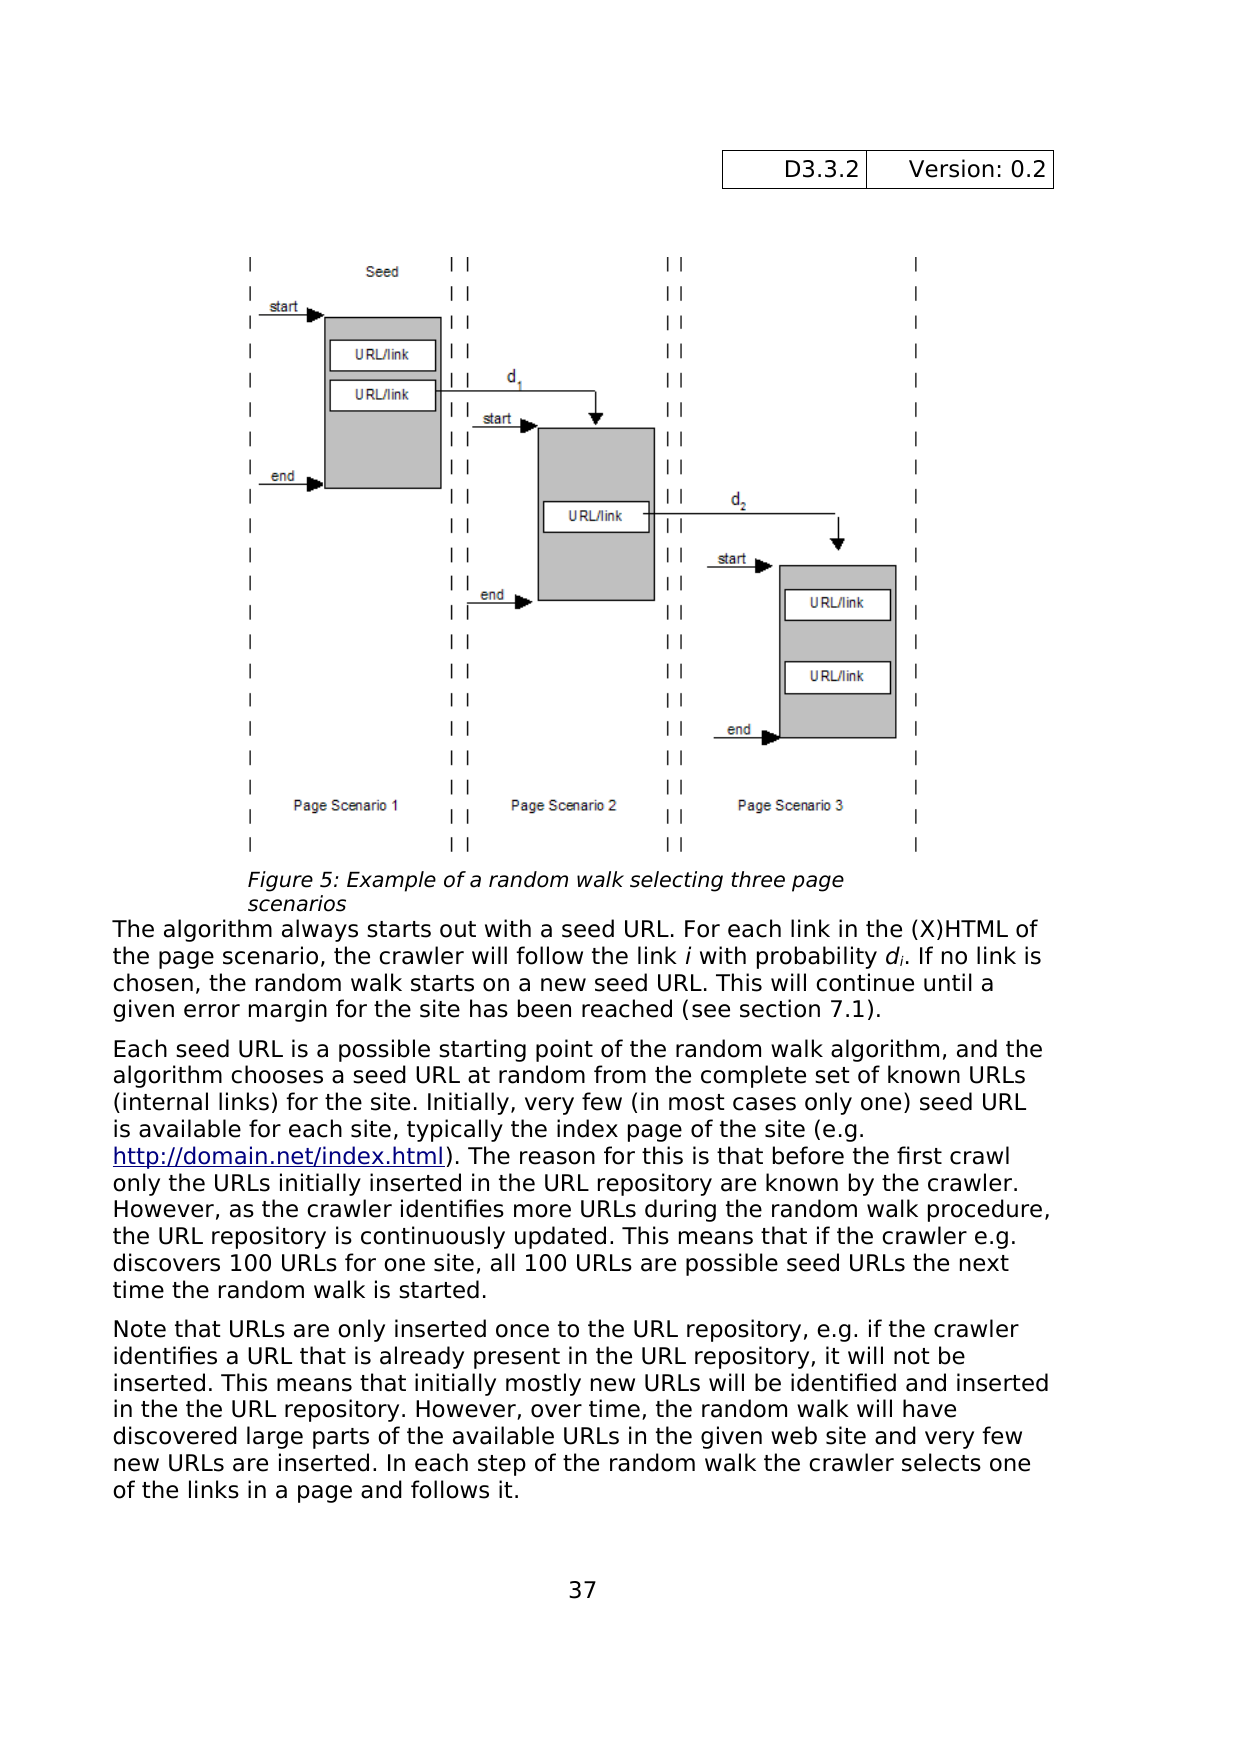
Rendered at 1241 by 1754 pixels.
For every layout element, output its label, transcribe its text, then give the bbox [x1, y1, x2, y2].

text The algorithm always starts out with a seed URL. For each link in the (X)HTML of the page scenario, the crawler will follow the link i with probability di. If no link is chosen, the random walk starts on a new seed URL. This will continue until a given error margin for the site has been reached (see section 7.1). [112, 245, 1053, 1023]
text Note that URLs are only inserted once to the URL repository, e.g. if the crawler identifies a URL that is already present in the URL repository, it will not be inserted. This means that initially mostly new URLs will be identified and inserted in the the URL repository. However, over time, the random walk will have discovered large parts of the available URLs in the given web site and very few new URLs are inserted. In each step of the random walk the crawler selects one of the links in a page and follows it. [112, 1316, 1053, 1503]
text Figure 5: Example of a random walk selecting three page scenarios [248, 868, 917, 916]
picture [247, 257, 918, 868]
text Each seed URL is a possible starting point of the random walk algorithm, and the algorithm chooses a seed URL at random from the complete set of known URLs (internal links) for the site. Initially, very few (in most cases only one) seed URL is available for each site, typically the index page of the site (e.g. http://domain.net/index.html). The reason for this is that before the first crawl only the URLs initially inserted in the URL repository are known by the crawler. However, as the crawler identifies more URLs during the random walk procedure, the URL repository is continuously updated. This means that if the crawler e.g. discovers 100 URLs for one site, all 100 URLs are possible seed URLs the next time the random walk is started. [112, 1036, 1053, 1304]
